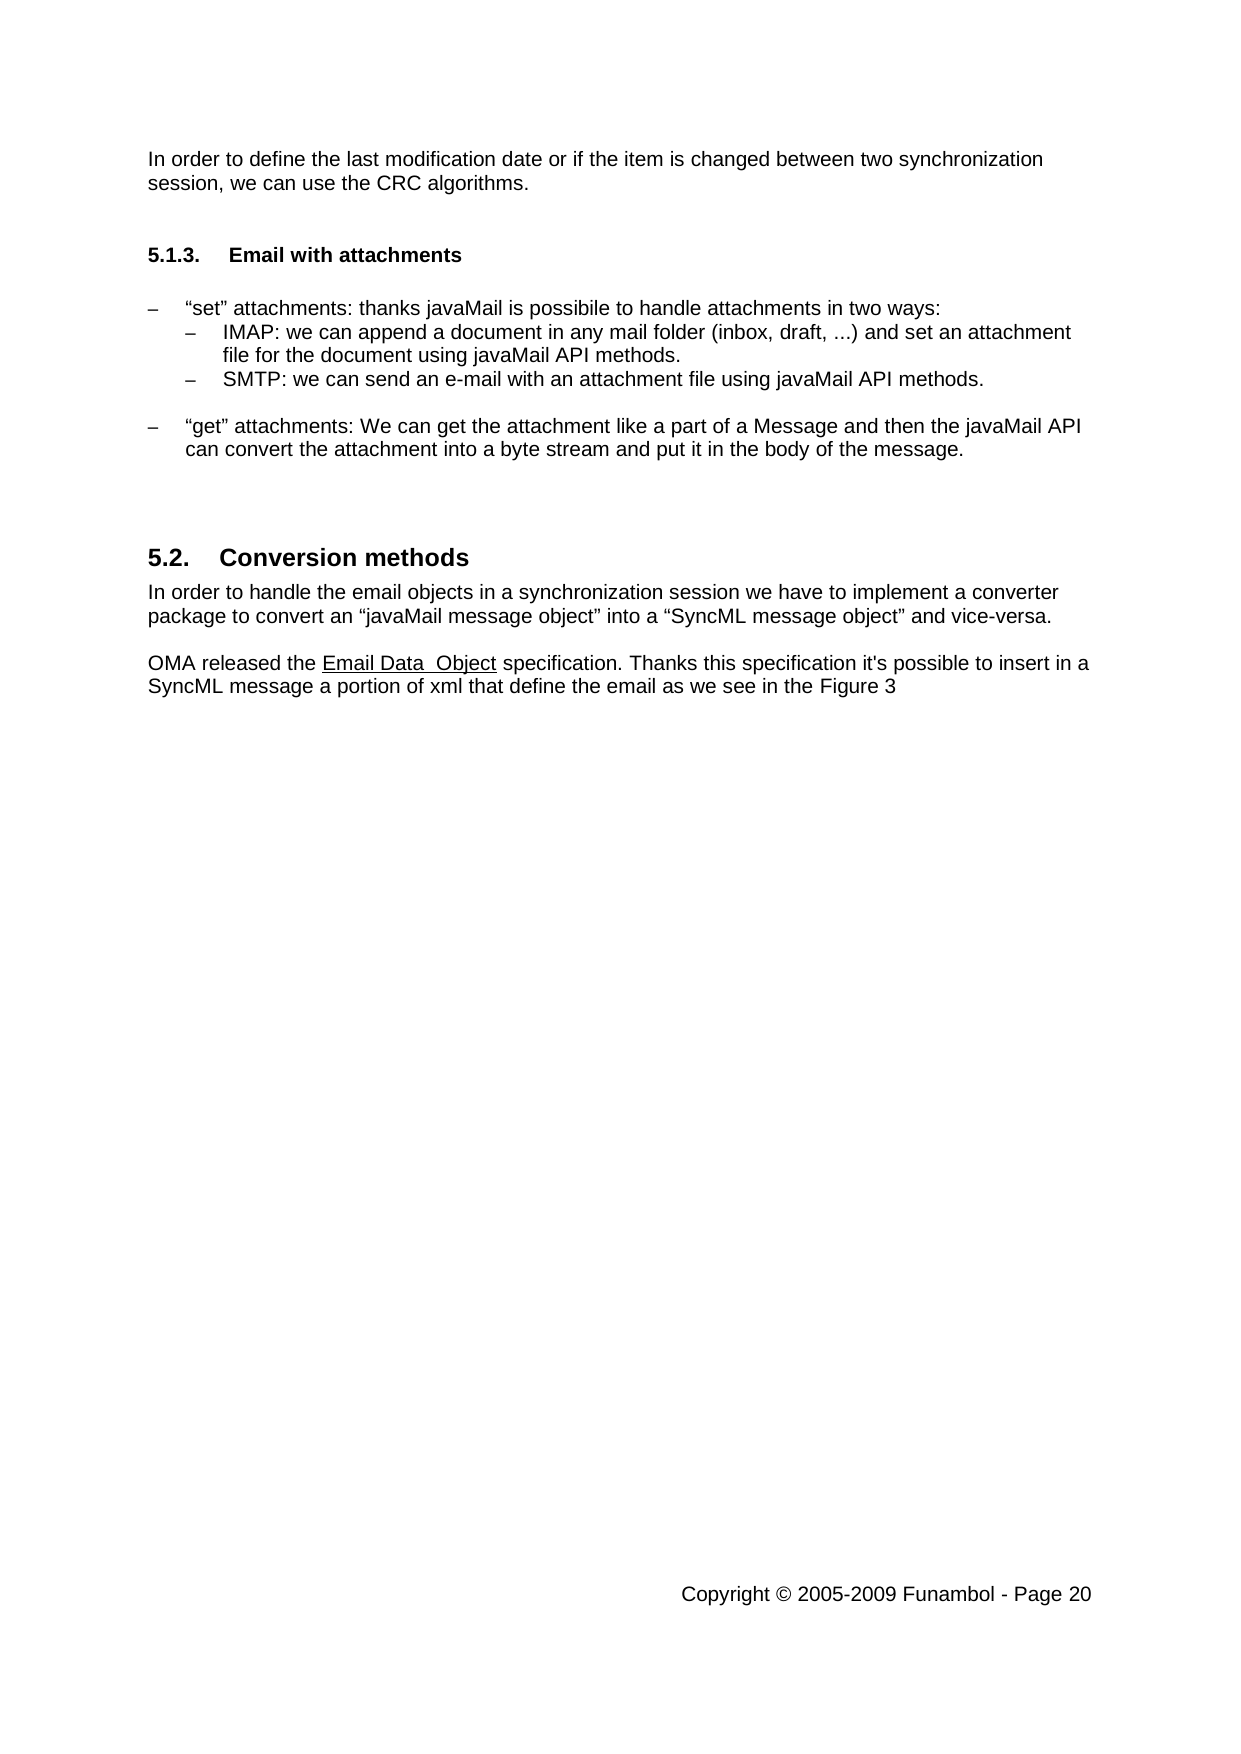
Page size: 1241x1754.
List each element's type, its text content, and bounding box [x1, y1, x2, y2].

list “set” attachments: thanks javaMail is possibile to handle attachments in two ways: [148, 297, 1093, 320]
subtitle Conversion methods [148, 544, 1093, 572]
list SMTP: we can send an e-mail with an attachment file using javaMail API methods. [185, 367, 1093, 391]
text In order to define the last modification date or if the item is changed between two synchronization session, we can use the CRC algorithms. [148, 148, 1093, 195]
list “get” attachments: We can get the attachment like a part of a Message and then the javaMail API can convert the attachment into a byte stream and put it in the body of the message. [148, 414, 1093, 461]
text In order to handle the email objects in a synchronization session we have to implement a converter package to convert an “javaMail message object” into a “SyncML message object” and vice-versa. [148, 581, 1093, 628]
list IMAP: we can append a document in any mail folder (inbox, draft, ...) and set an attachment file for the document using javaMail API methods. [185, 320, 1093, 367]
text OMA released the Email Data Object specification. Thanks this specification it's possible to insert in a SyncML message a portion of xml that define the email as we see in the Figure 3 [148, 651, 1093, 698]
subtitle Email with attachments [148, 243, 1093, 267]
